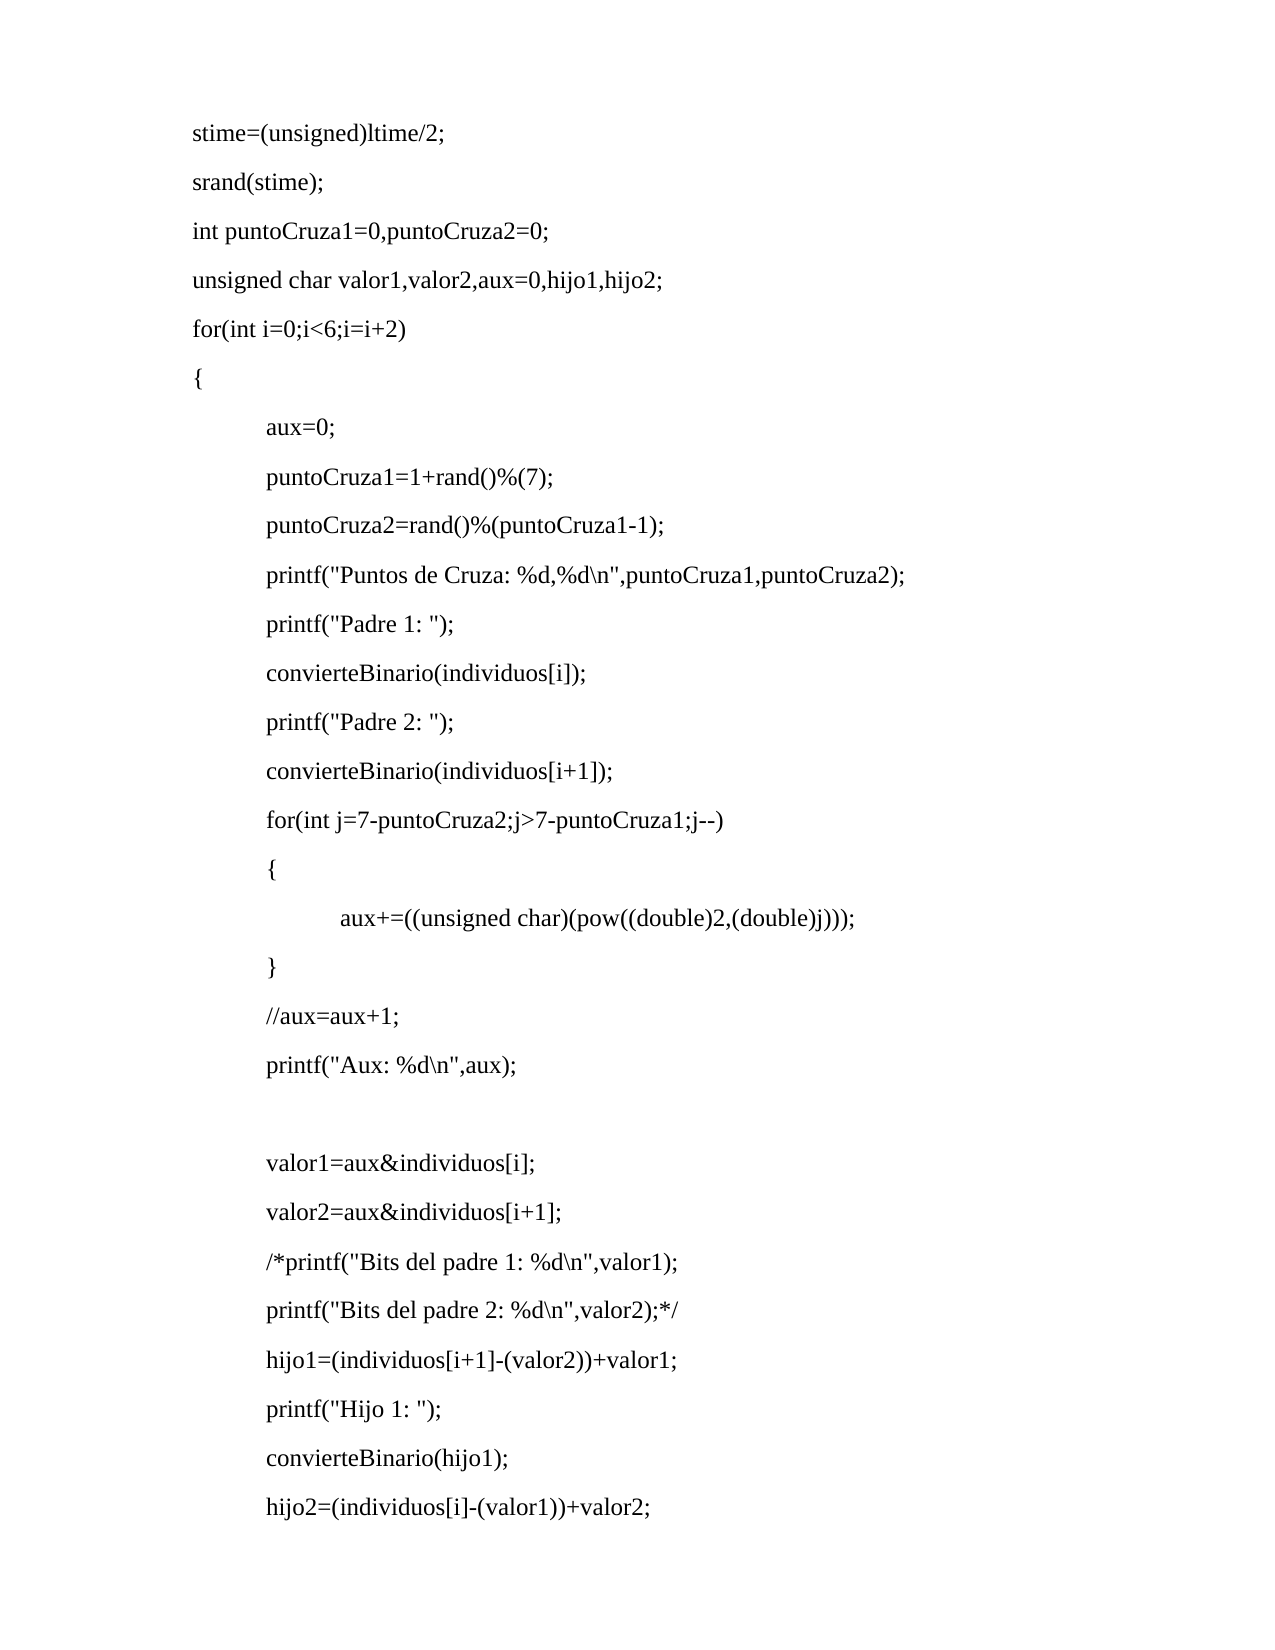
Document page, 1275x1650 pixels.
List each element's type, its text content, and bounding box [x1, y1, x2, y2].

text aux=0; [118, 412, 1157, 441]
text { [118, 363, 1157, 392]
text valor2=aux&individuos[i+1]; [118, 1197, 1157, 1226]
text unsigned char valor1,valor2,aux=0,hijo1,hijo2; [118, 265, 1157, 294]
text valor1=aux&individuos[i]; [118, 1148, 1157, 1177]
text convierteBinario(individuos[i]); [118, 658, 1157, 687]
text printf("Aux: %d\n",aux); [118, 1050, 1157, 1079]
text printf("Hijo 1: "); [118, 1394, 1157, 1422]
text hijo1=(individuos[i+1]-(valor2))+valor1; [118, 1345, 1157, 1373]
text for(int i=0;i<6;i=i+2) [118, 314, 1157, 343]
text { [118, 854, 1157, 883]
text printf("Bits del padre 2: %d\n",valor2);*/ [118, 1296, 1157, 1324]
text printf("Padre 1: "); [118, 609, 1157, 637]
text //aux=aux+1; [118, 1001, 1157, 1030]
text int puntoCruza1=0,puntoCruza2=0; [118, 216, 1157, 245]
text puntoCruza2=rand()%(puntoCruza1-1); [118, 511, 1157, 539]
text printf("Puntos de Cruza: %d,%d\n",puntoCruza1,puntoCruza2); [118, 560, 1157, 588]
text } [118, 952, 1157, 981]
text convierteBinario(hijo1); [118, 1443, 1157, 1472]
text /*printf("Bits del padre 1: %d\n",valor1); [118, 1247, 1157, 1275]
text printf("Padre 2: "); [118, 707, 1157, 736]
text aux+=((unsigned char)(pow((double)2,(double)j))); [118, 903, 1157, 932]
text puntoCruza1=1+rand()%(7); [118, 462, 1157, 490]
text for(int j=7-puntoCruza2;j>7-puntoCruza1;j--) [118, 805, 1157, 834]
text stime=(unsigned)ltime/2; [118, 118, 1157, 147]
text convierteBinario(individuos[i+1]); [118, 756, 1157, 785]
text srand(stime); [118, 167, 1157, 196]
text hijo2=(individuos[i]-(valor1))+valor2; [118, 1492, 1157, 1521]
